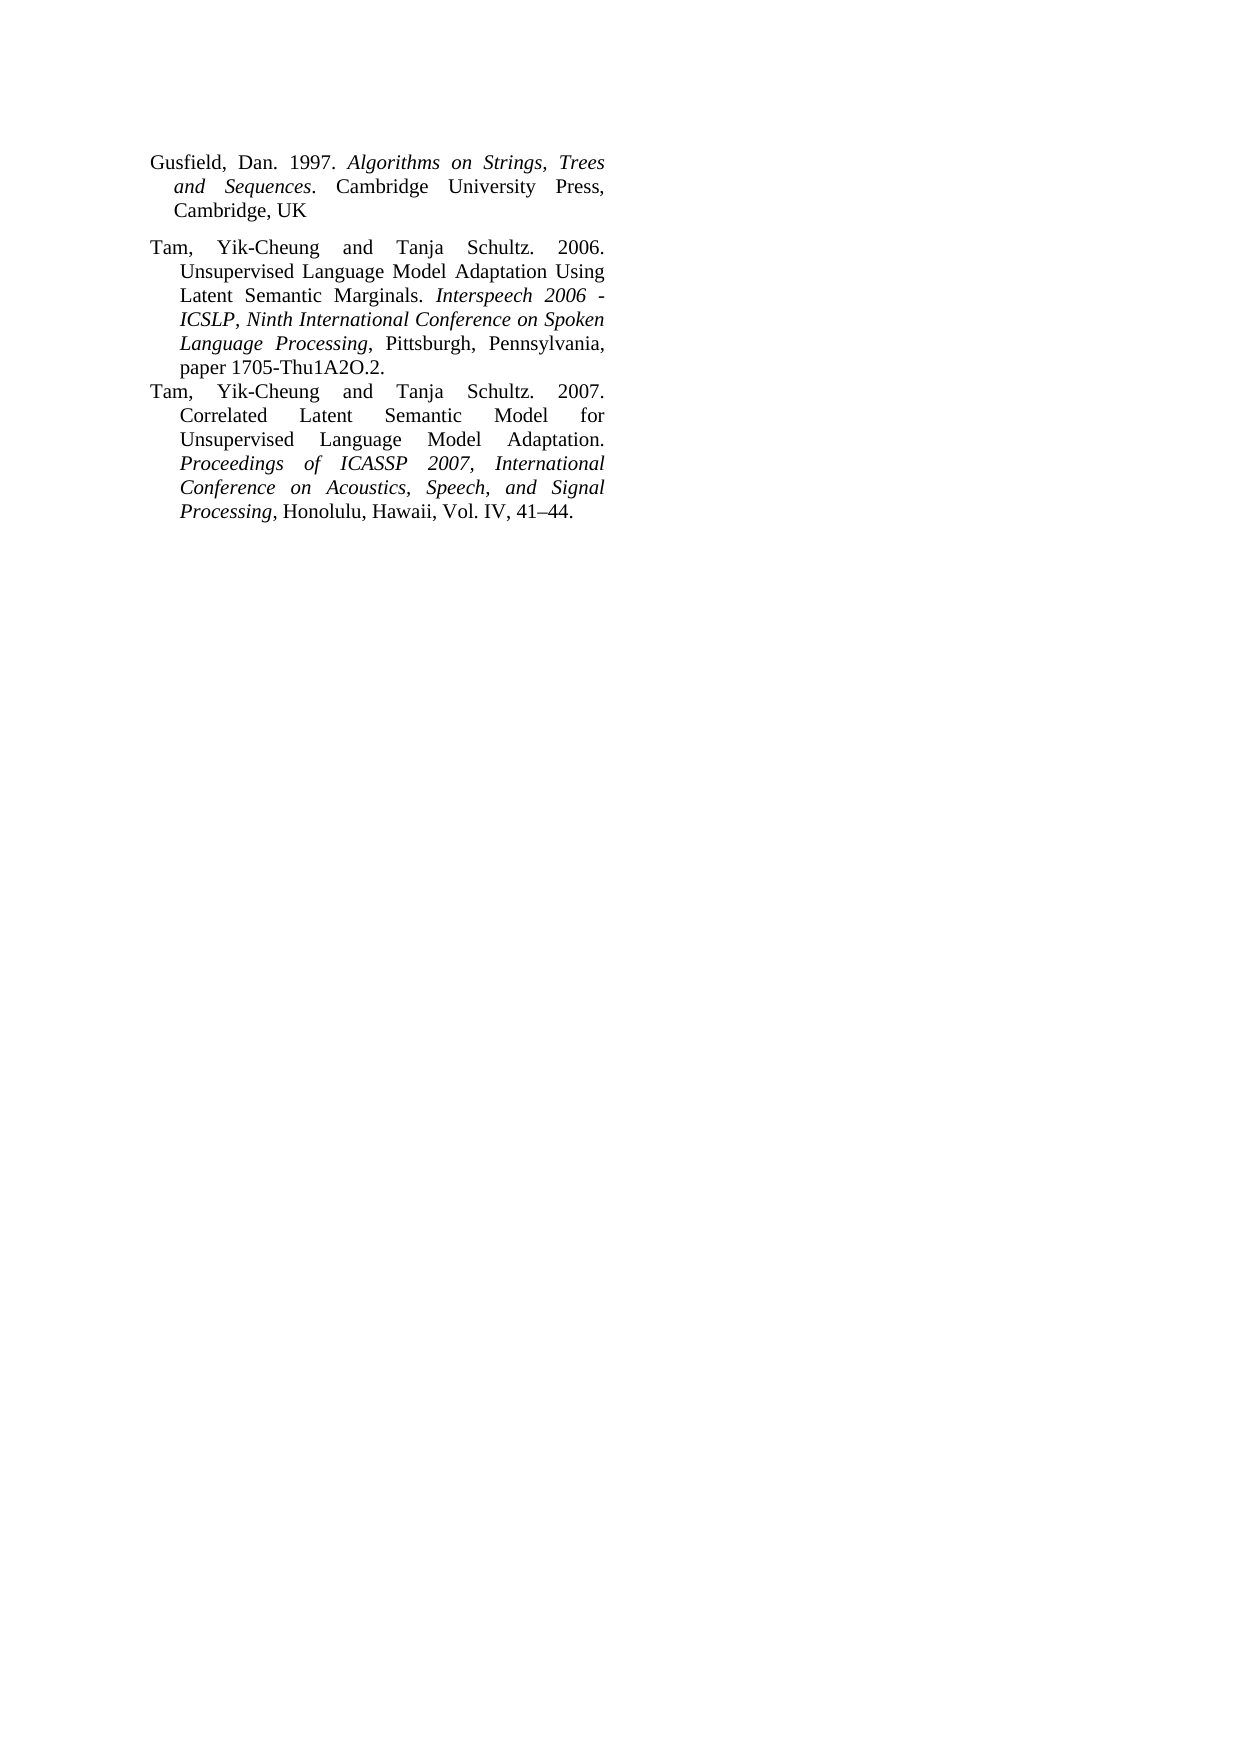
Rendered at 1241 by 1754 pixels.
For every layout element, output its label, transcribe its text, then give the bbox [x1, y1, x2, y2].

text Tam, Yik-Cheung and Tanja Schultz. 2006. Unsupervised Language Model Adaptation Using Latent Semantic Marginals. Interspeech 2006 - ICSLP, Ninth International Conference on Spoken Language Processing, Pittsburgh, Pennsylvania, paper 1705-Thu1A2O.2. [150, 235, 605, 379]
text Tam, Yik-Cheung and Tanja Schultz. 2007. Correlated Latent Semantic Model for Unsupervised Language Model Adaptation. Proceedings of ICASSP 2007, International Conference on Acoustics, Speech, and Signal Processing, Honolulu, Hawaii, Vol. IV, 41–44. [150, 379, 605, 523]
text Gusfield, Dan. 1997. Algorithms on Strings, Trees and Sequences. Cambridge University Press, Cambridge, UK [150, 150, 605, 222]
